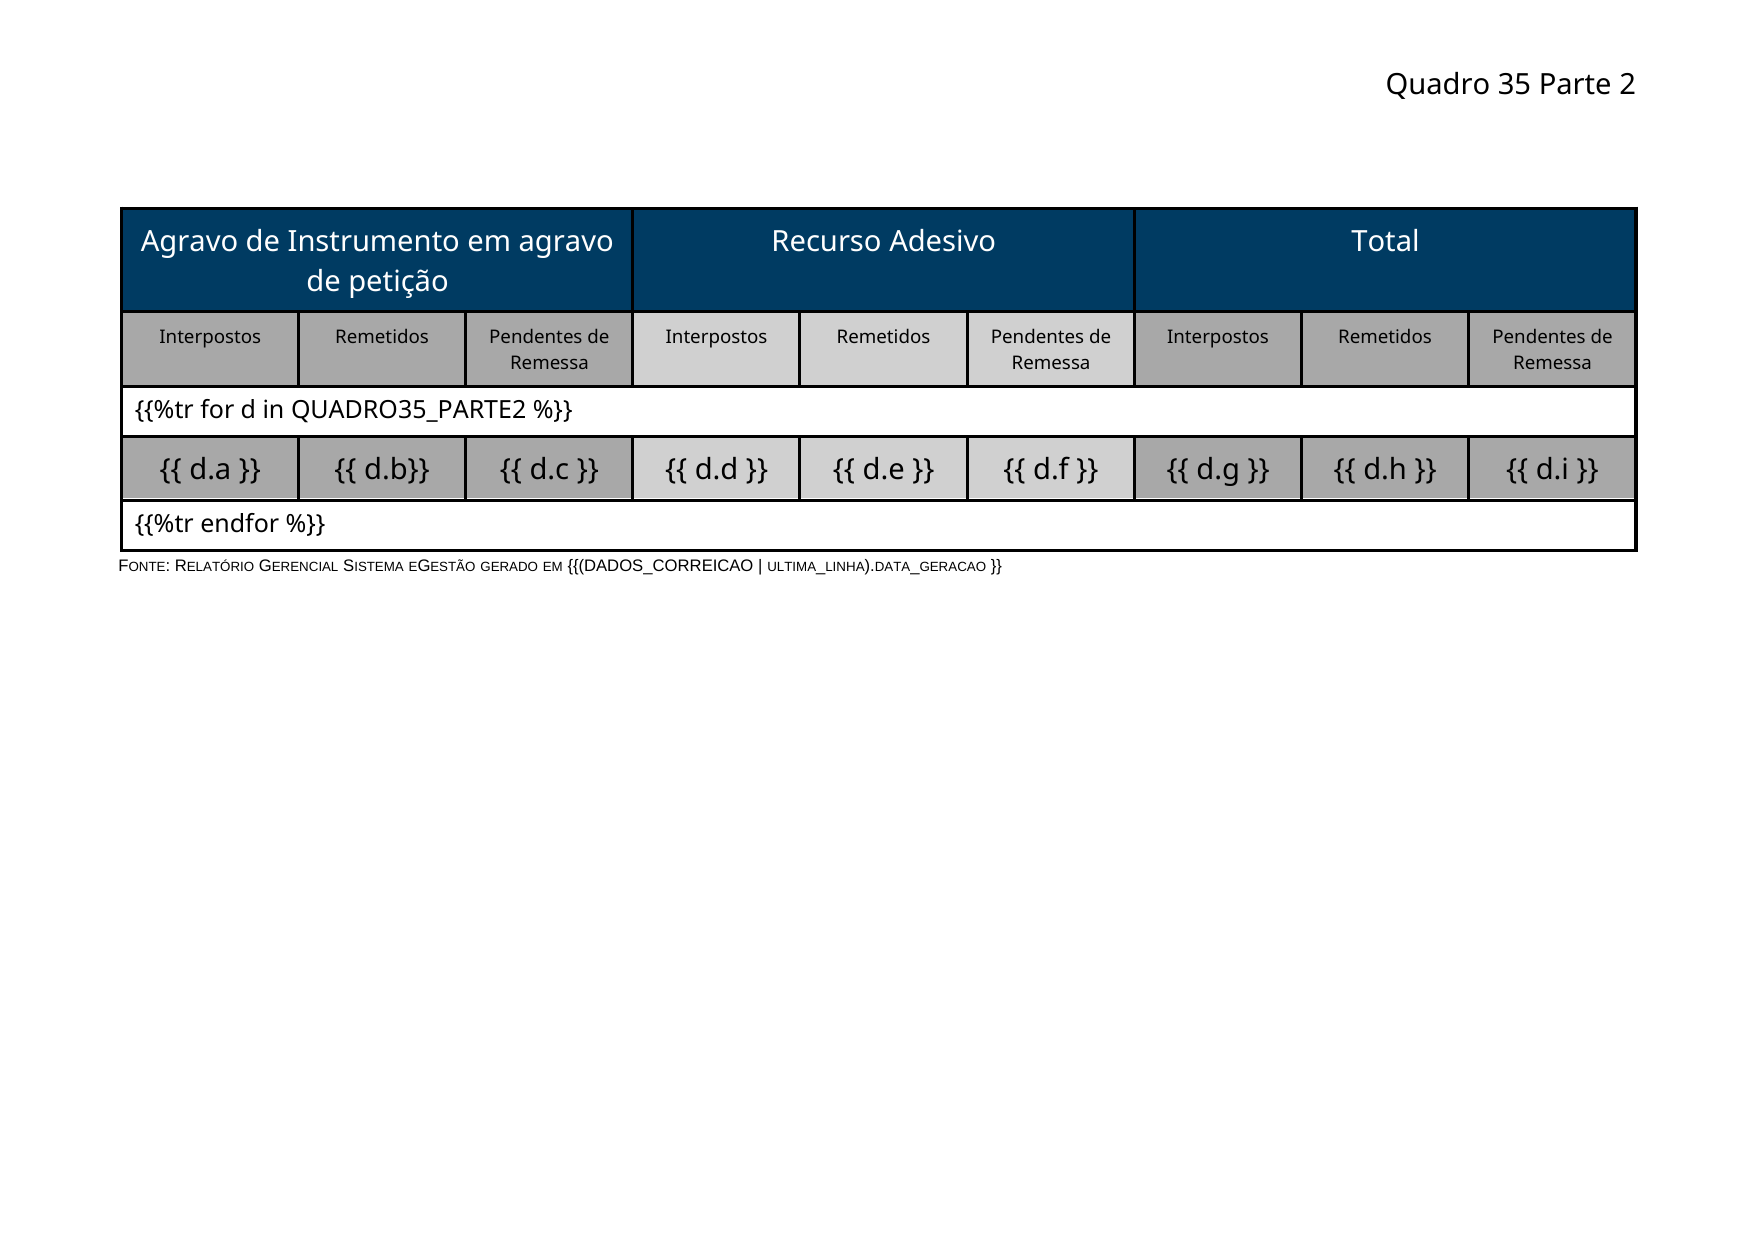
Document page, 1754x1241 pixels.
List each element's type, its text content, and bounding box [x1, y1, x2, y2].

table_cell Remetidos [1303, 313, 1467, 385]
table_cell Pendentes de Remessa [467, 313, 631, 385]
table_cell {{ d.d }} [634, 438, 798, 498]
table_header Agravo de Instrumento em agravo de petição [123, 210, 631, 310]
table_cell {{ d.a }} [123, 438, 297, 498]
table_cell {{ d.c }} [467, 438, 631, 498]
table_cell Remetidos [801, 313, 966, 385]
table_cell {{ d.h }} [1303, 438, 1467, 498]
table_cell Pendentes de Remessa [1470, 313, 1634, 385]
table_cell {{ d.g }} [1136, 438, 1300, 498]
table_cell Remetidos [300, 313, 464, 385]
table_cell {{ d.f }} [969, 438, 1133, 498]
table_cell Interpostos [634, 313, 798, 385]
table_cell {{ d.i }} [1470, 438, 1634, 498]
table_cell {{ d.b}} [300, 438, 464, 498]
table_header Total [1136, 210, 1634, 310]
table_cell Interpostos [1136, 313, 1300, 385]
table_cell {{%tr for d in QUADRO35_PARTE2 %}} [123, 388, 1634, 435]
table_cell Pendentes de Remessa [969, 313, 1133, 385]
table_header Recurso Adesivo [634, 210, 1133, 310]
table_cell {{ d.e }} [801, 438, 966, 498]
text Quadro 35 Parte 2 [118, 63, 1636, 103]
table_cell Interpostos [123, 313, 297, 385]
text Fonte: Relatório Gerencial Sistema eGestão gerado em {{(DADOS_CORREICAO | ultima_linha).data_geracao }} [118, 556, 1636, 575]
table_cell {{%tr endfor %}} [123, 502, 1634, 548]
